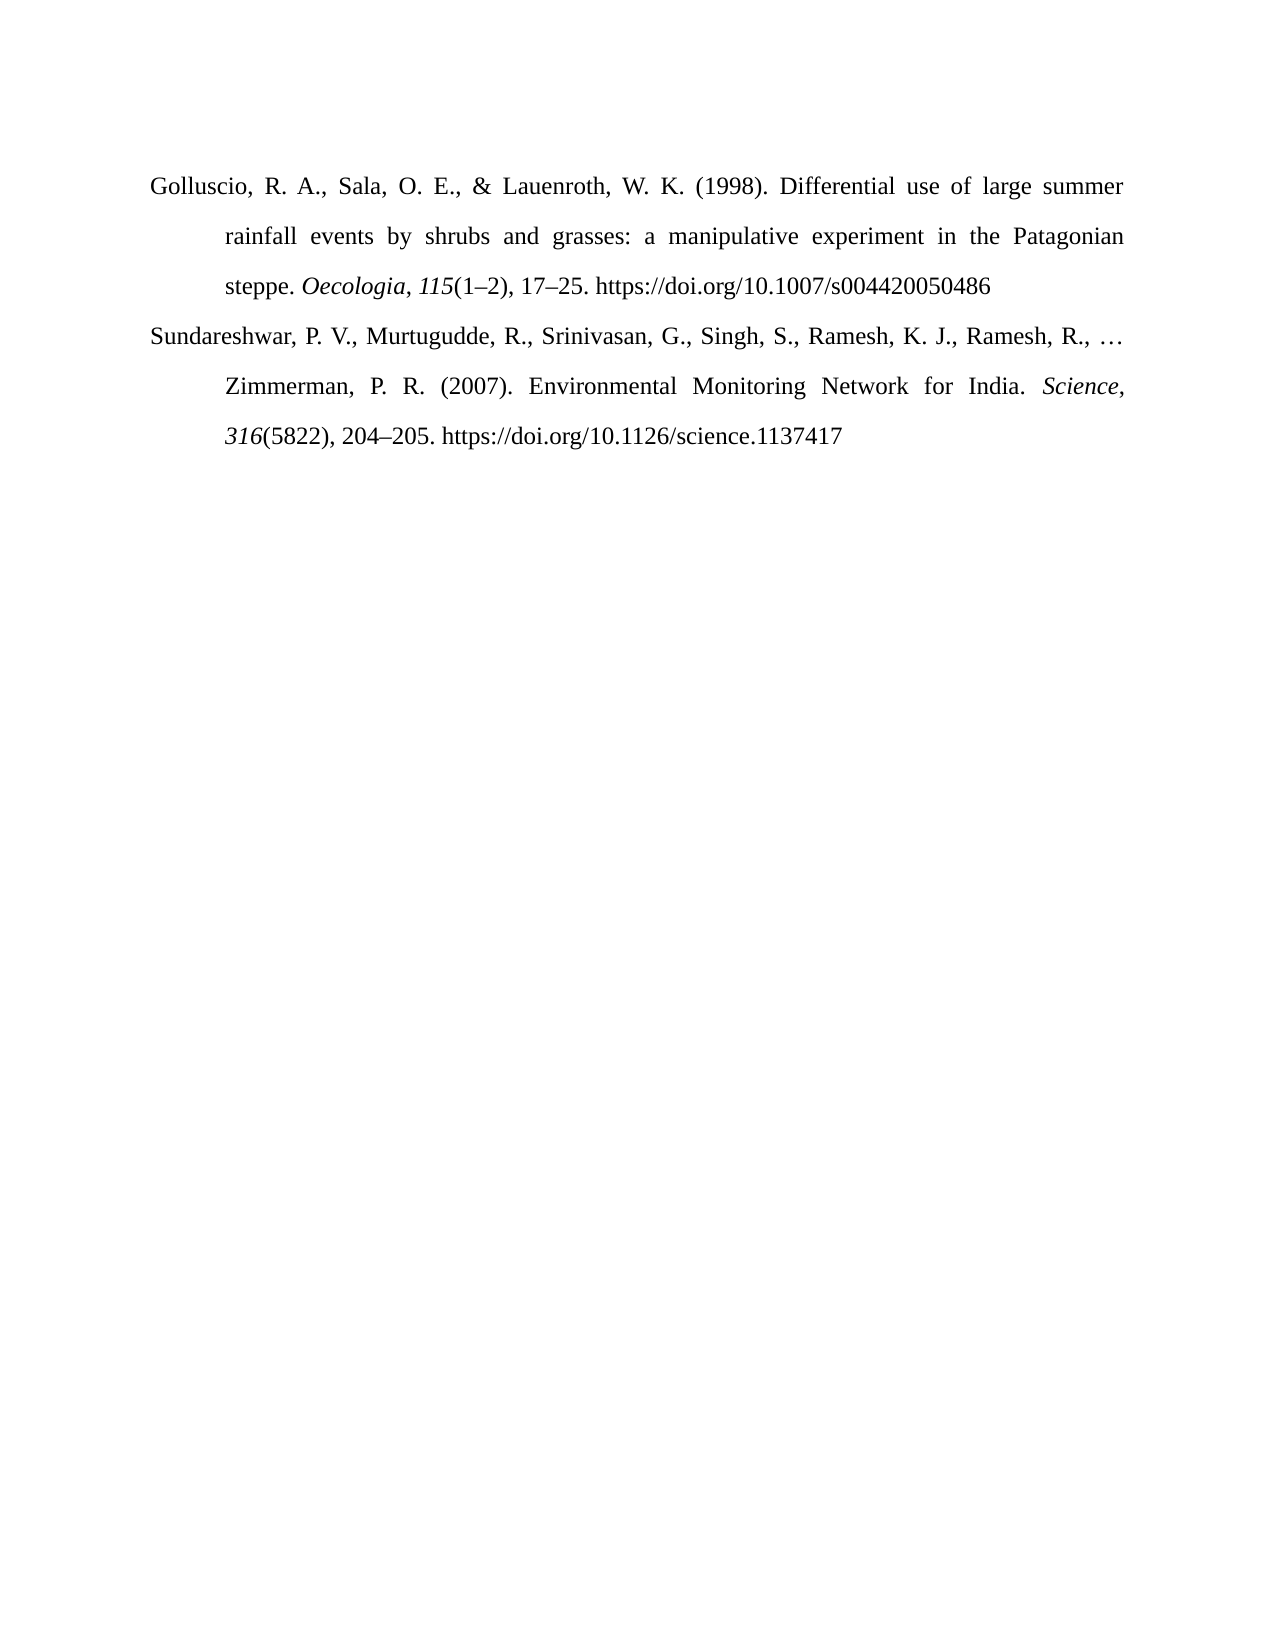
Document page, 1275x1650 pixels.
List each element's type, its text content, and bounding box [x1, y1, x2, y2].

text Golluscio, R. A., Sala, O. E., & Lauenroth, W. K. (1998). Differential use of large summer rainfall events by shrubs and grasses: a manipulative experiment in the Patagonian steppe. Oecologia, 115(1–2), 17–25. https://doi.org/10.1007/s004420050486 [150, 150, 1125, 300]
text Sundareshwar, P. V., Murtugudde, R., Srinivasan, G., Singh, S., Ramesh, K. J., Ramesh, R., … Zimmerman, P. R. (2007). Environmental Monitoring Network for India. Science, 316(5822), 204–205. https://doi.org/10.1126/science.1137417 [150, 300, 1125, 450]
